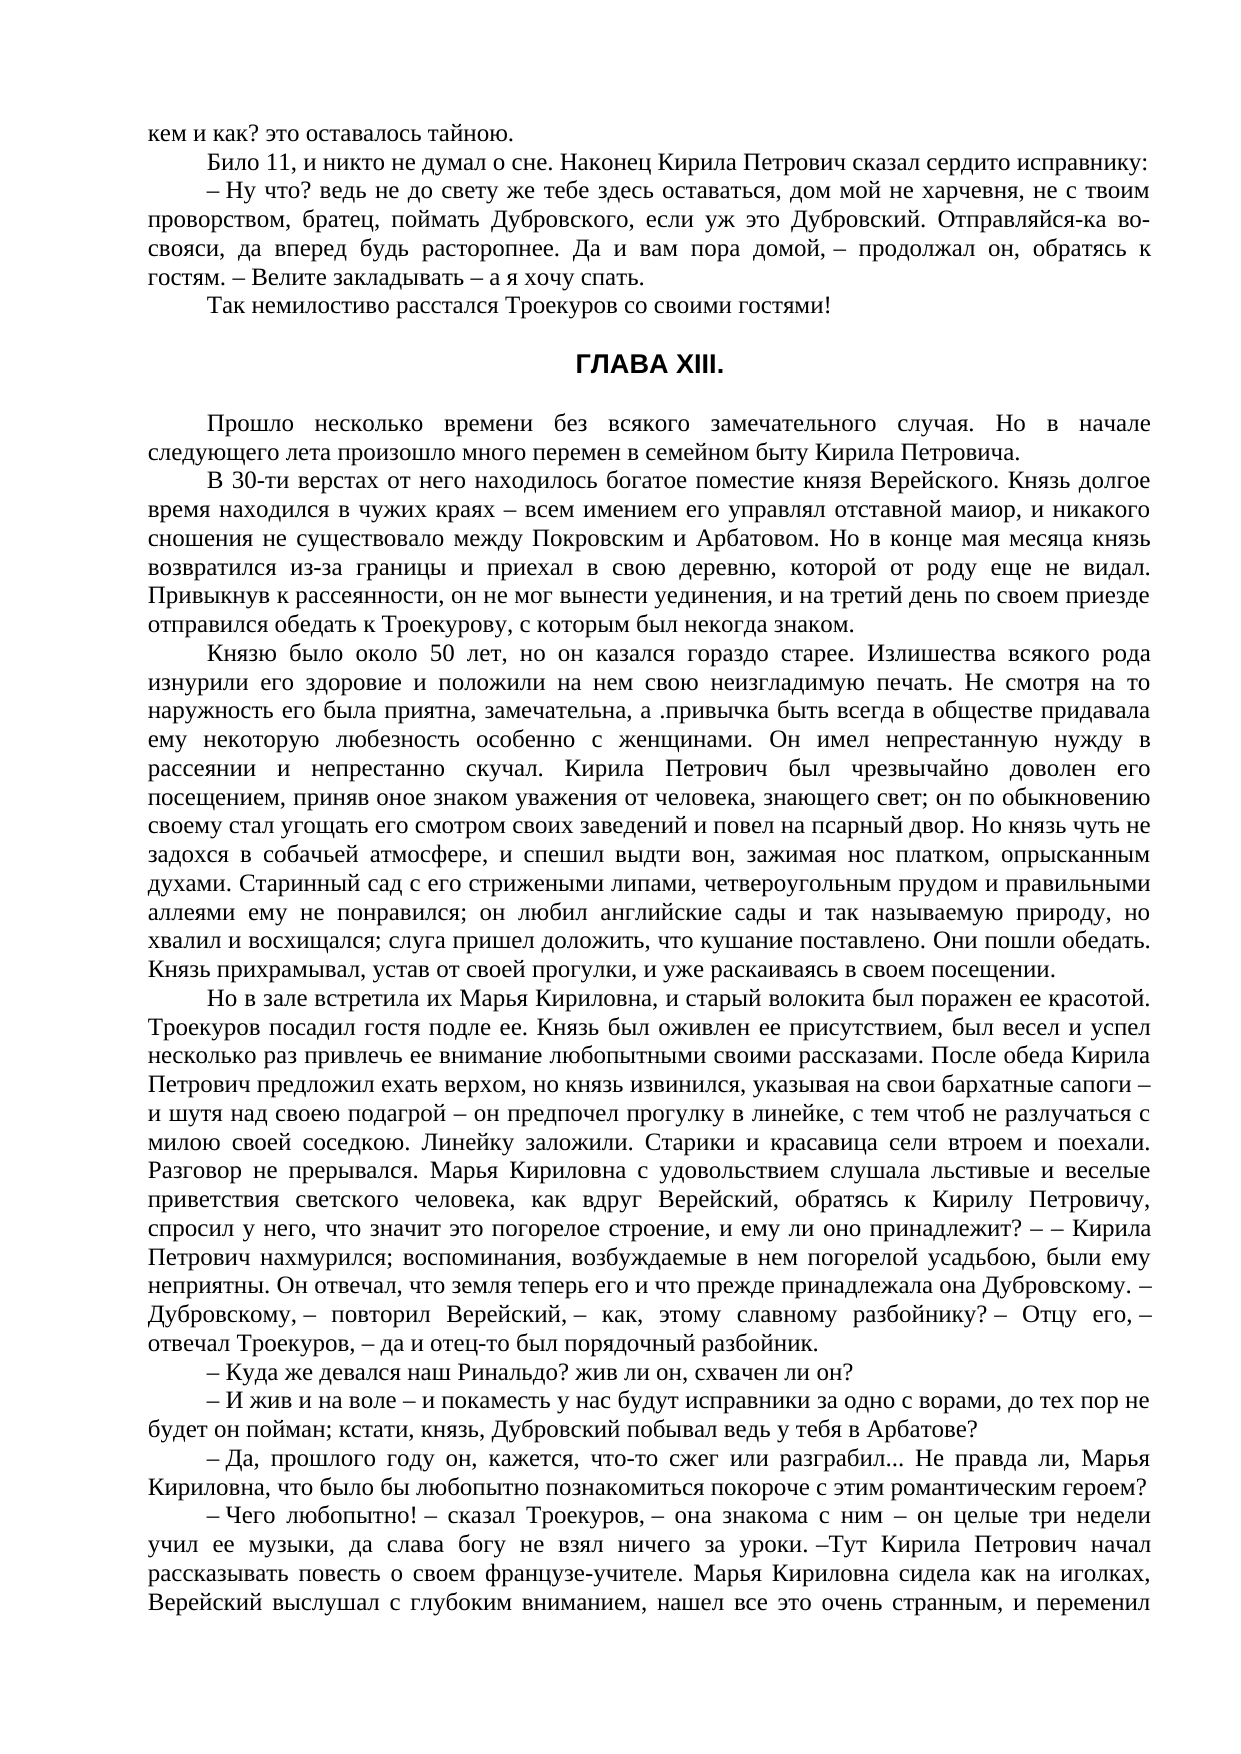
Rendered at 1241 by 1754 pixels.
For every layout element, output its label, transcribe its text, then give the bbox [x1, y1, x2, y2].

text – Куда же девался наш Ринальдо? жив ли он, схвачен ли он? [148, 1357, 1152, 1386]
text Но в зале встретила их Марья Кириловна, и старый волокита был поражен ее красотой. Троекуров посадил гостя подле ее. Князь был оживлен ее присутствием, был весел и успел несколько раз привлечь ее внимание любопытными своими рассказами. После обеда Кирила Петрович предложил ехать верхом, но князь извинился, указывая на свои бархатные сапоги – и шутя над своею подагрой – он предпочел прогулку в линейке, с тем чтоб не разлучаться с милою своей соседкою. Линейку заложили. Старики и красавица сели втроем и поехали. Разговор не прерывался. Марья Кириловна с удовольствием слушала льстивые и веселые приветствия светского человека, как вдруг Верейский, обратясь к Кирилу Петровичу, спросил у него, что значит это погорелое строение, и ему ли оно принадлежит? – – Кирила Петрович нахмурился; воспоминания, возбуждаемые в нем погорелой усадьбою, были ему неприятны. Он отвечал, что земля теперь его и что прежде принадлежала она Дубровскому. – Дубровскому, – повторил Верейский, – как, этому славному разбойнику? – Отцу его, – отвечал Троекуров, – да и отец-то был порядочный разбойник. [148, 983, 1152, 1357]
text Прошло несколько времени без всякого замечательного случая. Но в начале следующего лета произошло много перемен в семейном быту Кирила Петровича. [148, 408, 1152, 466]
text – И жив и на воле – и покаместь у нас будут исправники за одно с ворами, до тех пор не будет он пойман; кстати, князь, Дубровский побывал ведь у тебя в Арбатове? [148, 1386, 1152, 1443]
text Так немилостиво расстался Троекуров со своими гостями! [148, 291, 1152, 319]
text кем и как? это оставалось тайною. [148, 118, 1152, 147]
text Било 11, и никто не думал о сне. Наконец Кирила Петрович сказал сердито исправнику: [148, 147, 1152, 176]
text Князю было около 50 лет, но он казался гораздо старее. Излишества всякого рода изнурили его здоровие и положили на нем свою неизгладимую печать. Не смотря на то наружность его была приятна, замечательна, а .привычка быть всегда в обществе придавала ему некоторую любезность особенно с женщинами. Он имел непрестанную нужду в рассеянии и непрестанно скучал. Кирила Петрович был чрезвычайно доволен его посещением, приняв оное знаком уважения от человека, знающего свет; он по обыкновению своему стал угощать его смотром своих заведений и повел на псарный двор. Но князь чуть не задохся в собачьей атмосфере, и спешил выдти вон, зажимая нос платком, опрысканным духами. Старинный сад с его стрижеными липами, четвероугольным прудом и правильными аллеями ему не понравился; он любил английские сады и так называемую природу, но хвалил и восхищался; слуга пришел доложить, что кушание поставлено. Они пошли обедать. Князь прихрамывал, устав от своей прогулки, и уже раскаиваясь в своем посещении. [148, 638, 1152, 983]
text В 30-ти верстах от него находилось богатое поместие князя Верейского. Князь долгое время находился в чужих краях – всем имением его управлял отставной маиор, и никакого сношения не существовало между Покровским и Арбатовом. Но в конце мая месяца князь возвратился из-за границы и приехал в свою деревню, которой от роду еще не видал. Привыкнув к рассеянности, он не мог вынести уединения, и на третий день по своем приезде отправился обедать к Троекурову, с которым был некогда знаком. [148, 466, 1152, 638]
text – Чего любопытно! – сказал Троекуров, – она знакома с ним – он целые три недели учил ее музыки, да слава богу не взял ничего за уроки. –Тут Кирила Петрович начал рассказывать повесть о своем французе-учителе. Марья Кириловна сидела как на иголках, Верейский выслушал с глубоким вниманием, нашел все это очень странным, и переменил [148, 1501, 1152, 1616]
subtitle ГЛАВА ХIII. [148, 348, 1152, 379]
text – Ну что? ведь не до свету же тебе здесь оставаться, дом мой не харчевня, не с твоим проворством, братец, поймать Дубровского, если уж это Дубровский. Отправляйся-ка во-свояси, да вперед будь расторопнее. Да и вам пора домой, – продолжал он, обратясь к гостям. – Велите закладывать – а я хочу спать. [148, 176, 1152, 291]
text – Да, прошлого году он, кажется, что-то сжег или разграбил... Не правда ли, Марья Кириловна, что было бы любопытно познакомиться покороче с этим романтическим героем? [148, 1443, 1152, 1501]
